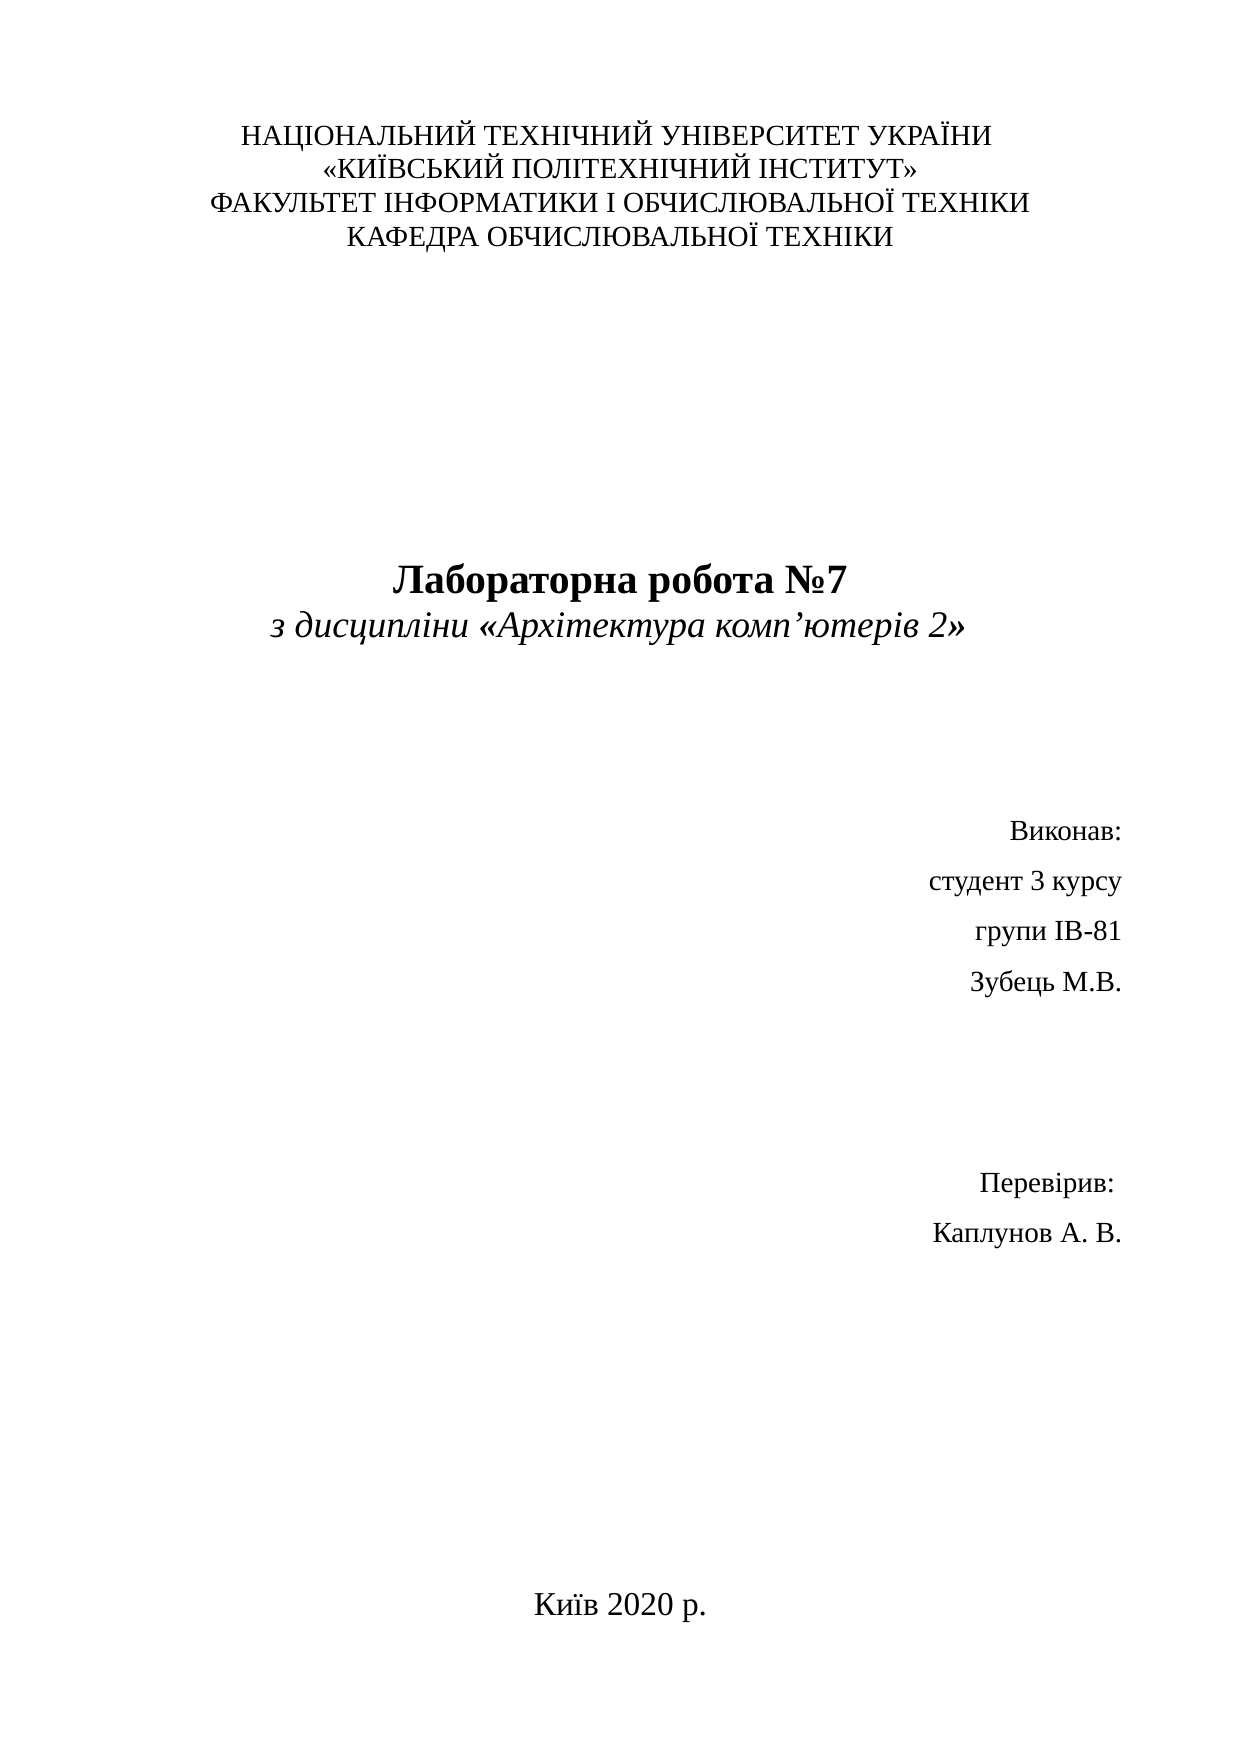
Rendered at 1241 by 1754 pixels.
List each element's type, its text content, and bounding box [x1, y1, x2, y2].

text Перевірив: [118, 1165, 1122, 1199]
text Київ 2020 р. [118, 1584, 1122, 1623]
text студент 3 курсу [118, 863, 1122, 897]
text з дисципліни «Архітектура комп’ютерів 2» [118, 602, 1122, 645]
text НАЦІОНАЛЬНИЙ ТЕХНІЧНИЙ УНІВЕРСИТЕТ УКРАЇНИ [118, 118, 1122, 152]
text «КИЇВСЬКИЙ ПОЛІТЕХНІЧНИЙ ІНСТИТУТ» [118, 152, 1122, 185]
text КАФЕДРА ОБЧИСЛЮВАЛЬНОЇ ТЕХНІКИ [118, 219, 1122, 252]
text групи ІВ-81 [118, 913, 1122, 947]
text Виконав: [118, 813, 1122, 846]
text ФАКУЛЬТЕТ ІНФОРМАТИКИ І ОБЧИСЛЮВАЛЬНОЇ ТЕХНІКИ [118, 185, 1122, 219]
text Лабораторна робота №7 [118, 554, 1122, 602]
text Зубець М.В. [118, 964, 1122, 997]
text Каплунов А. В. [118, 1215, 1122, 1249]
